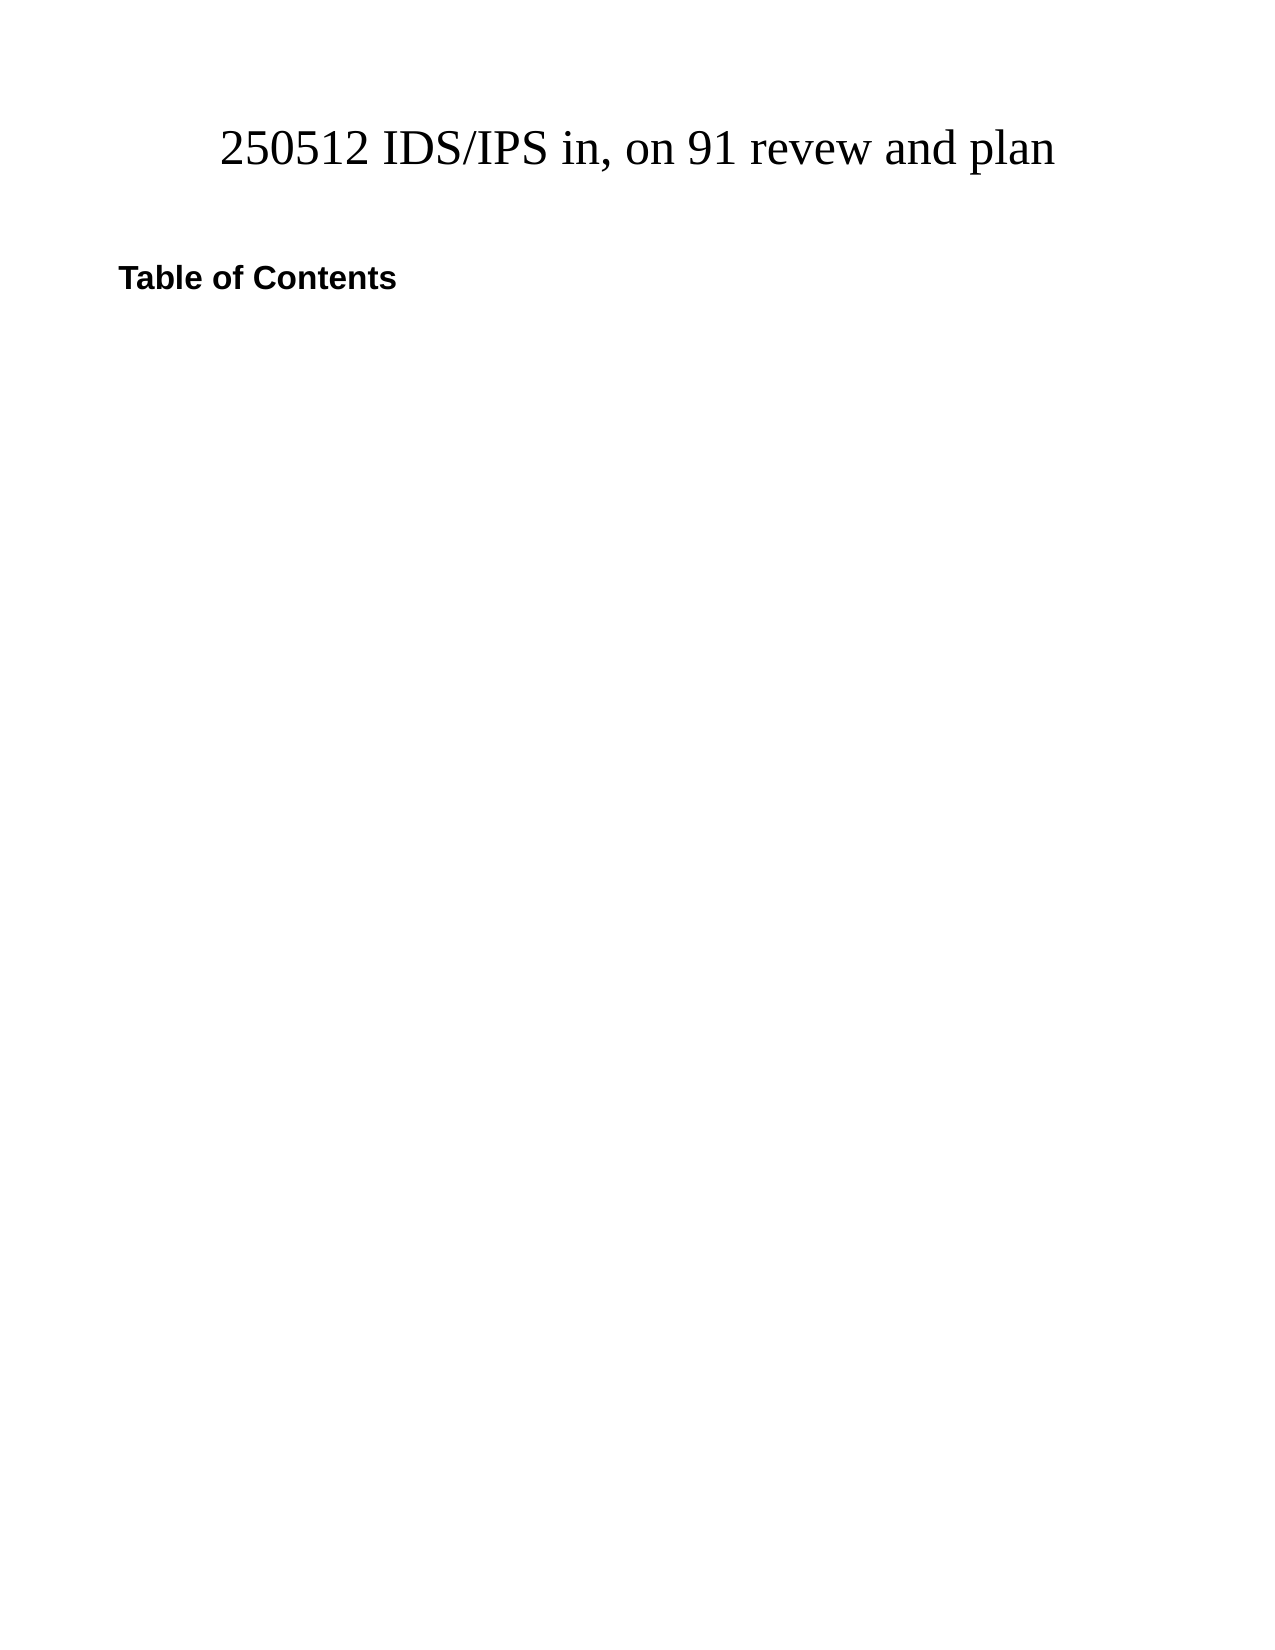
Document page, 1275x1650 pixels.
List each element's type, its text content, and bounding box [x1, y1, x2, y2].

text 250512 IDS/IPS in, on 91 revew and plan [118, 118, 1157, 176]
subtitle Table of Contents [118, 258, 1157, 297]
